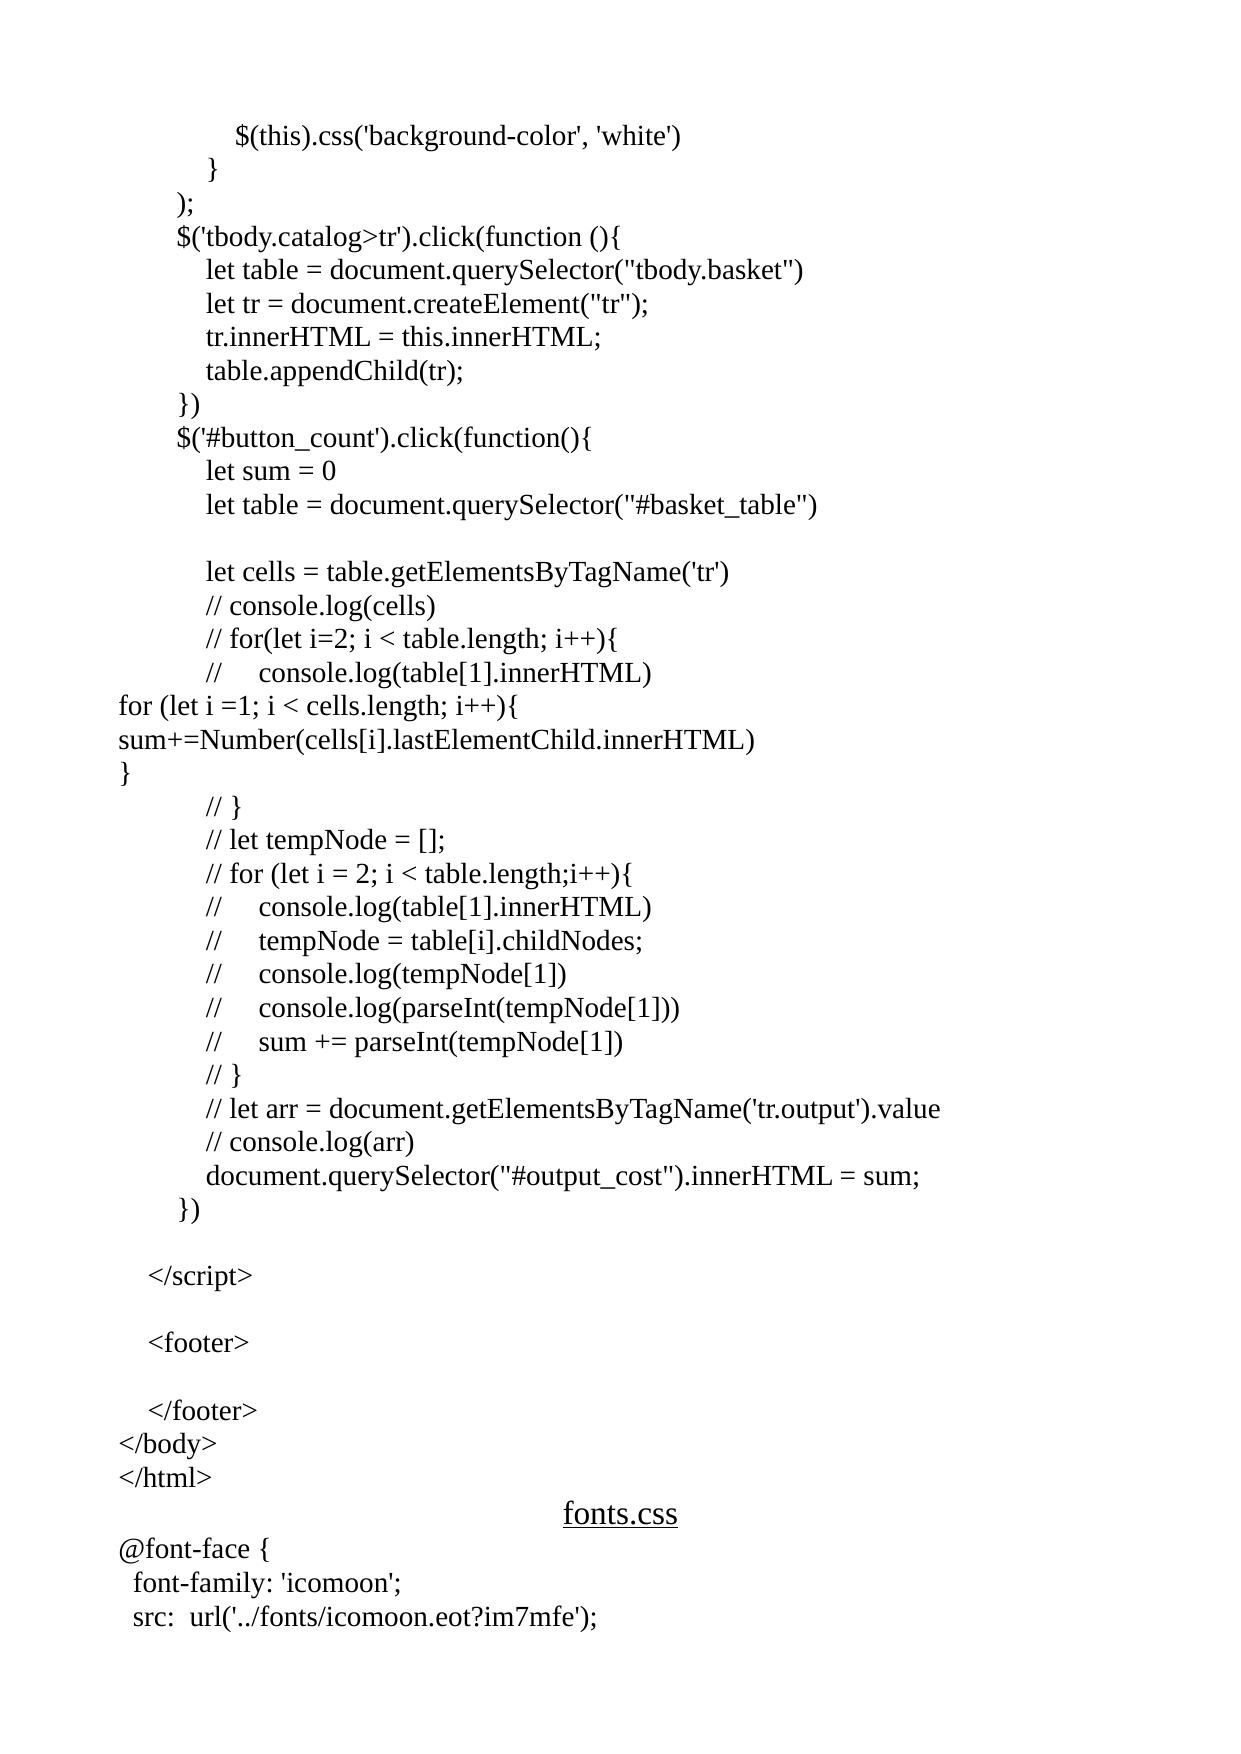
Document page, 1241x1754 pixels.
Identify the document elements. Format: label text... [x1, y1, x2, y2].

text // console.log(tempNode[1]) [118, 957, 1122, 990]
text // console.log(table[1].innerHTML) [118, 889, 1122, 923]
text // let tempNode = []; [118, 822, 1122, 856]
text ); [118, 185, 1122, 219]
text @font-face { [118, 1532, 1122, 1565]
text // } [118, 1057, 1122, 1091]
text </footer> [118, 1393, 1122, 1426]
text </body> [118, 1426, 1122, 1460]
text $('#button_count').click(function(){ [118, 420, 1122, 453]
text font-family: 'icomoon'; [118, 1565, 1122, 1599]
text let sum = 0 [118, 453, 1122, 487]
text tr.innerHTML = this.innerHTML; [118, 319, 1122, 353]
text </script> [118, 1258, 1122, 1292]
text // sum += parseInt(tempNode[1]) [118, 1024, 1122, 1057]
text } [118, 152, 1122, 185]
text // let arr = document.getElementsByTagName('tr.output').value [118, 1091, 1122, 1124]
text } [118, 755, 1122, 789]
text src: url('../fonts/icomoon.eot?im7mfe'); [118, 1599, 1122, 1632]
text $('tbody.catalog>tr').click(function (){ [118, 219, 1122, 252]
text // console.log(arr) [118, 1124, 1122, 1158]
text fonts.css [118, 1493, 1122, 1532]
text let tr = document.createElement("tr"); [118, 286, 1122, 319]
text let cells = table.getElementsByTagName('tr') [118, 554, 1122, 588]
text </html> [118, 1460, 1122, 1493]
text let table = document.querySelector("#basket_table") [118, 487, 1122, 521]
text sum+=Number(cells[i].lastElementChild.innerHTML) [118, 722, 1122, 755]
text table.appendChild(tr); [118, 353, 1122, 386]
text // } [118, 789, 1122, 822]
text for (let i =1; i < cells.length; i++){ [118, 688, 1122, 722]
text // console.log(parseInt(tempNode[1])) [118, 990, 1122, 1024]
text // for (let i = 2; i < table.length;i++){ [118, 856, 1122, 889]
text }) [118, 386, 1122, 420]
text // tempNode = table[i].childNodes; [118, 923, 1122, 957]
text let table = document.querySelector("tbody.basket") [118, 252, 1122, 286]
text <footer> [118, 1326, 1122, 1359]
text }) [118, 1191, 1122, 1225]
text $(this).css('background-color', 'white') [118, 118, 1122, 152]
text // console.log(cells) [118, 588, 1122, 621]
text document.querySelector("#output_cost").innerHTML = sum; [118, 1158, 1122, 1191]
text // for(let i=2; i < table.length; i++){ [118, 621, 1122, 655]
text // console.log(table[1].innerHTML) [118, 655, 1122, 688]
